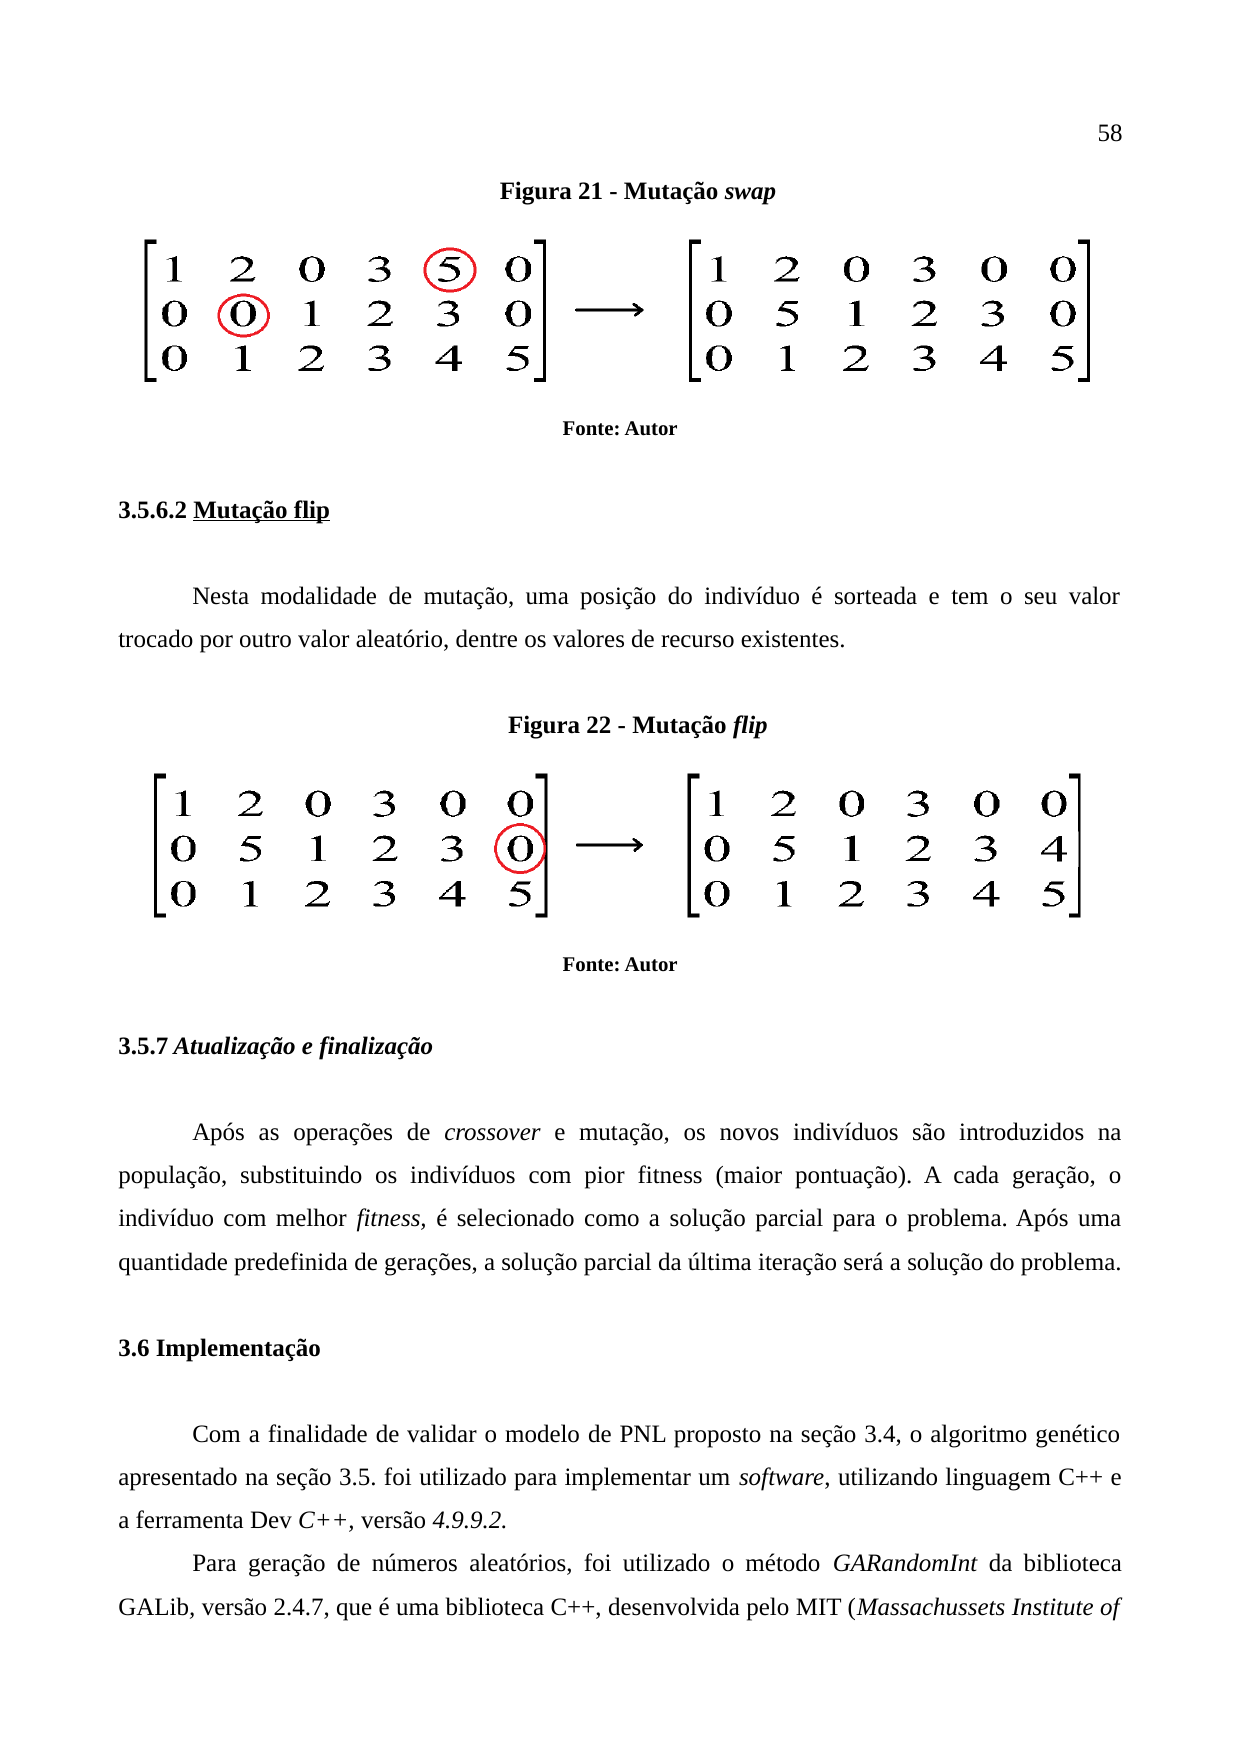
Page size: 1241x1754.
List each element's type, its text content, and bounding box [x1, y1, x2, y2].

text Para geração de números aleatórios, foi utilizado o método GARandomInt da biblioteca GALib, versão 2.4.7, que é uma biblioteca C++, desenvolvida pelo MIT (Massachussets Institute of [118, 1548, 1122, 1620]
list 3.5.7 Atualização e finalização [118, 1031, 1122, 1060]
text Fonte: Autor [118, 219, 1122, 439]
text Nesta modalidade de mutação, uma posição do indivíduo é sorteada e tem o seu valor trocado por outro valor aleatório, dentre os valores de recurso existentes. [118, 581, 1122, 653]
text Após as operações de crossover e mutação, os novos indivíduos são introduzidos na população, substituindo os indivíduos com pior fitness (maior pontuação). A cada geração, o indivíduo com melhor fitness, é selecionado como a solução parcial para o problema. Após uma quantidade predefinida de gerações, a solução parcial da última iteração será a solução do problema. [118, 1117, 1122, 1275]
text 3.6 Implementação [118, 1333, 1122, 1362]
list Mutação flip [156, 710, 1122, 739]
list Mutação swap [156, 176, 1122, 205]
list 3.5.6.2 Mutação flip [118, 495, 1122, 523]
text Fonte: Autor [118, 753, 1122, 976]
picture [125, 219, 1115, 404]
text Com a finalidade de validar o modelo de PNL proposto na seção 3.4, o algoritmo genético apresentado na seção 3.5. foi utilizado para implementar um software, utilizando linguagem C++ e a ferramenta Dev C++, versão 4.9.9.2. [118, 1419, 1122, 1534]
picture [135, 753, 1105, 940]
